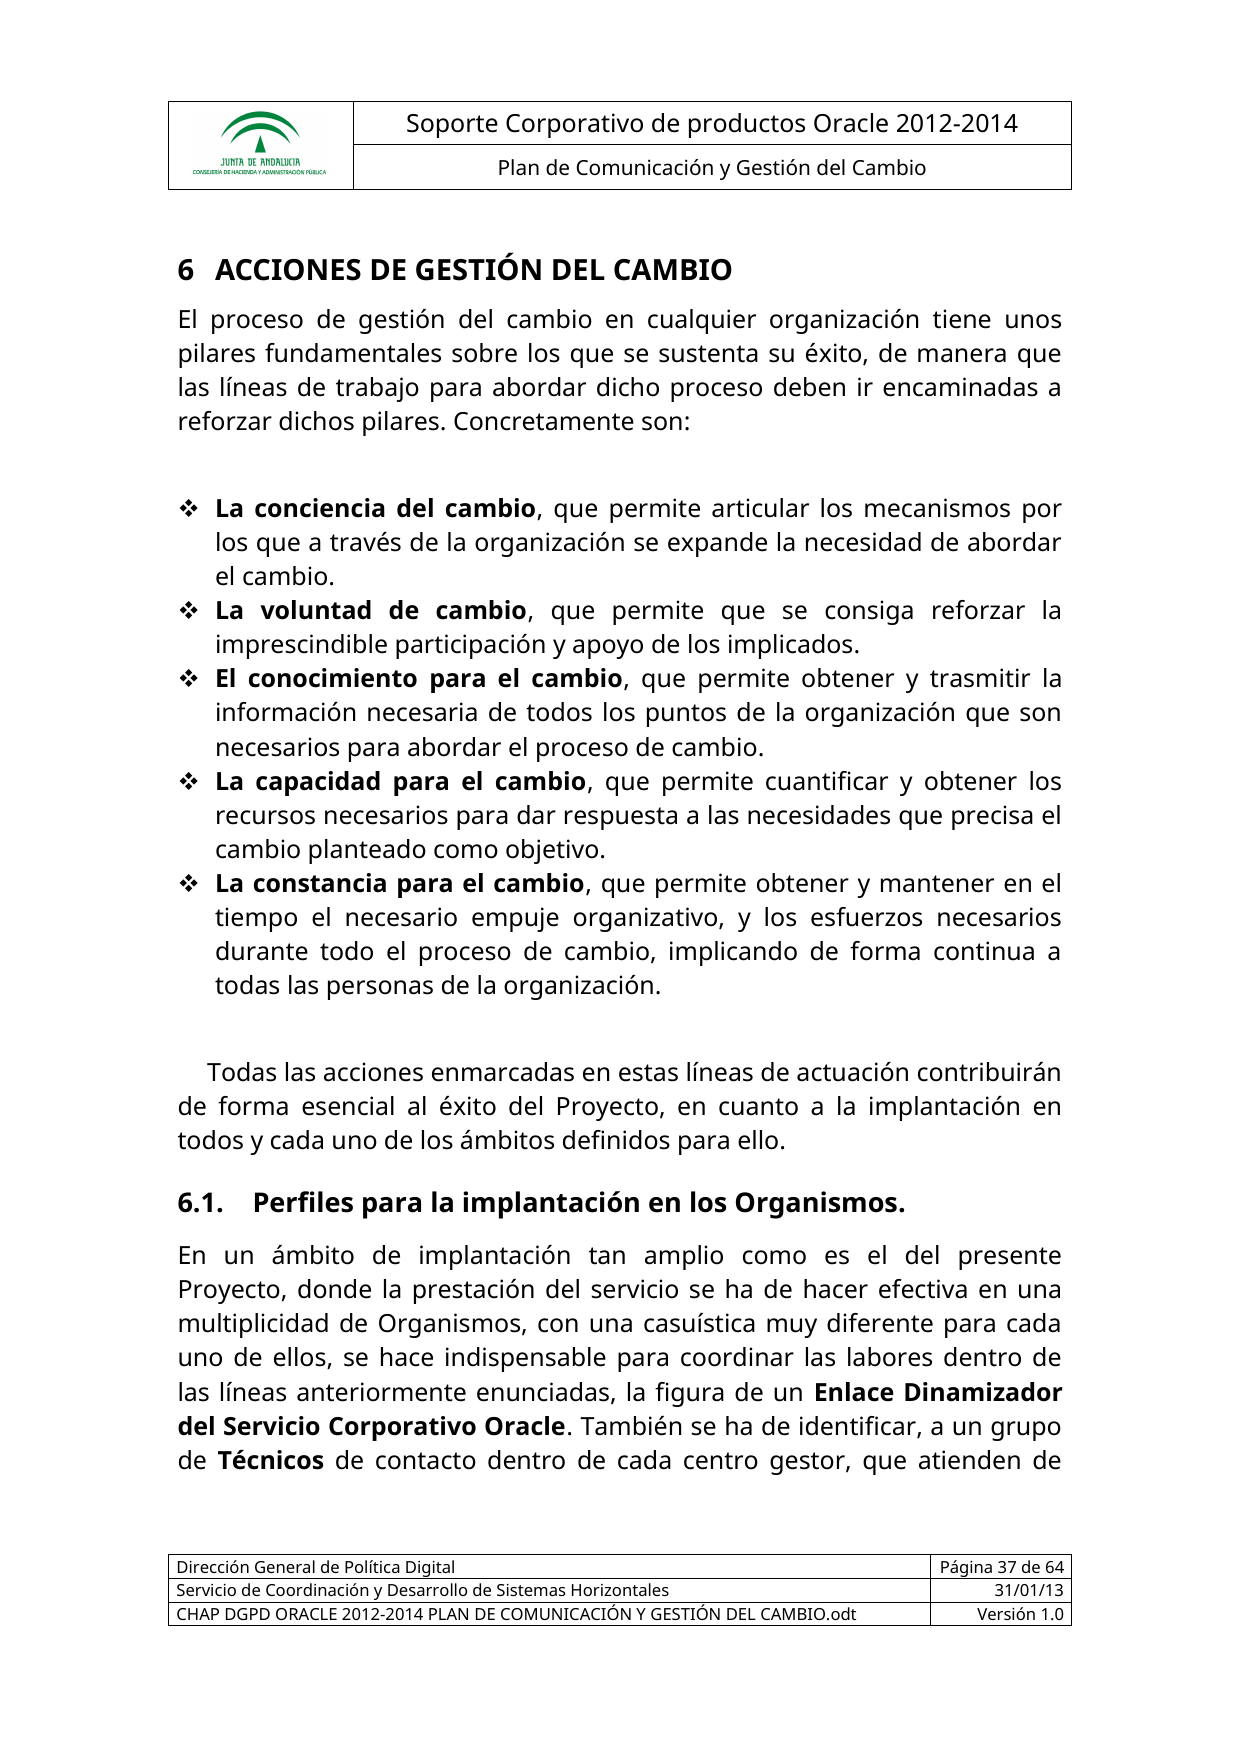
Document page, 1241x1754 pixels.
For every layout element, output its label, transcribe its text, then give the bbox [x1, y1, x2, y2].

subtitle ACCIONES DE GESTIÓN DEL CAMBIO [177, 249, 1063, 289]
text Todas las acciones enmarcadas en estas líneas de actuación contribuirán de forma esencial al éxito del Proyecto, en cuanto a la implantación en todos y cada uno de los ámbitos definidos para ello. [177, 1054, 1063, 1157]
list La capacidad para el cambio, que permite cuantificar y obtener los recursos necesarios para dar respuesta a las necesidades que precisa el cambio planteado como objetivo. [177, 763, 1063, 865]
subtitle Perfiles para la implantación en los Organismos. [177, 1188, 1063, 1219]
list La voluntad de cambio, que permite que se consiga reforzar la imprescindible participación y apoyo de los implicados. [177, 593, 1063, 661]
list La constancia para el cambio, que permite obtener y mantener en el tiempo el necesario empuje organizativo, y los esfuerzos necesarios durante todo el proceso de cambio, implicando de forma continua a todas las personas de la organización. [177, 865, 1063, 1002]
picture [192, 110, 327, 175]
text El proceso de gestión del cambio en cualquier organización tiene unos pilares fundamentales sobre los que se sustenta su éxito, de manera que las líneas de trabajo para abordar dicho proceso deben ir encaminadas a reforzar dichos pilares. Concretamente son: [177, 302, 1063, 438]
list El conocimiento para el cambio, que permite obtener y trasmitir la información necesaria de todos los puntos de la organización que son necesarios para abordar el proceso de cambio. [177, 661, 1063, 763]
text En un ámbito de implantación tan amplio como es el del presente Proyecto, donde la prestación del servicio se ha de hacer efectiva en una multiplicidad de Organismos, con una casuística muy diferente para cada uno de ellos, se hace indispensable para coordinar las labores dentro de las líneas anteriormente enunciadas, la figura de un Enlace Dinamizador del Servicio Corporativo Oracle. También se ha de identificar, a un grupo de Técnicos de contacto dentro de cada centro gestor, que atienden de [177, 1238, 1063, 1476]
list La conciencia del cambio, que permite articular los mecanismos por los que a través de la organización se expande la necesidad de abordar el cambio. [177, 491, 1063, 593]
